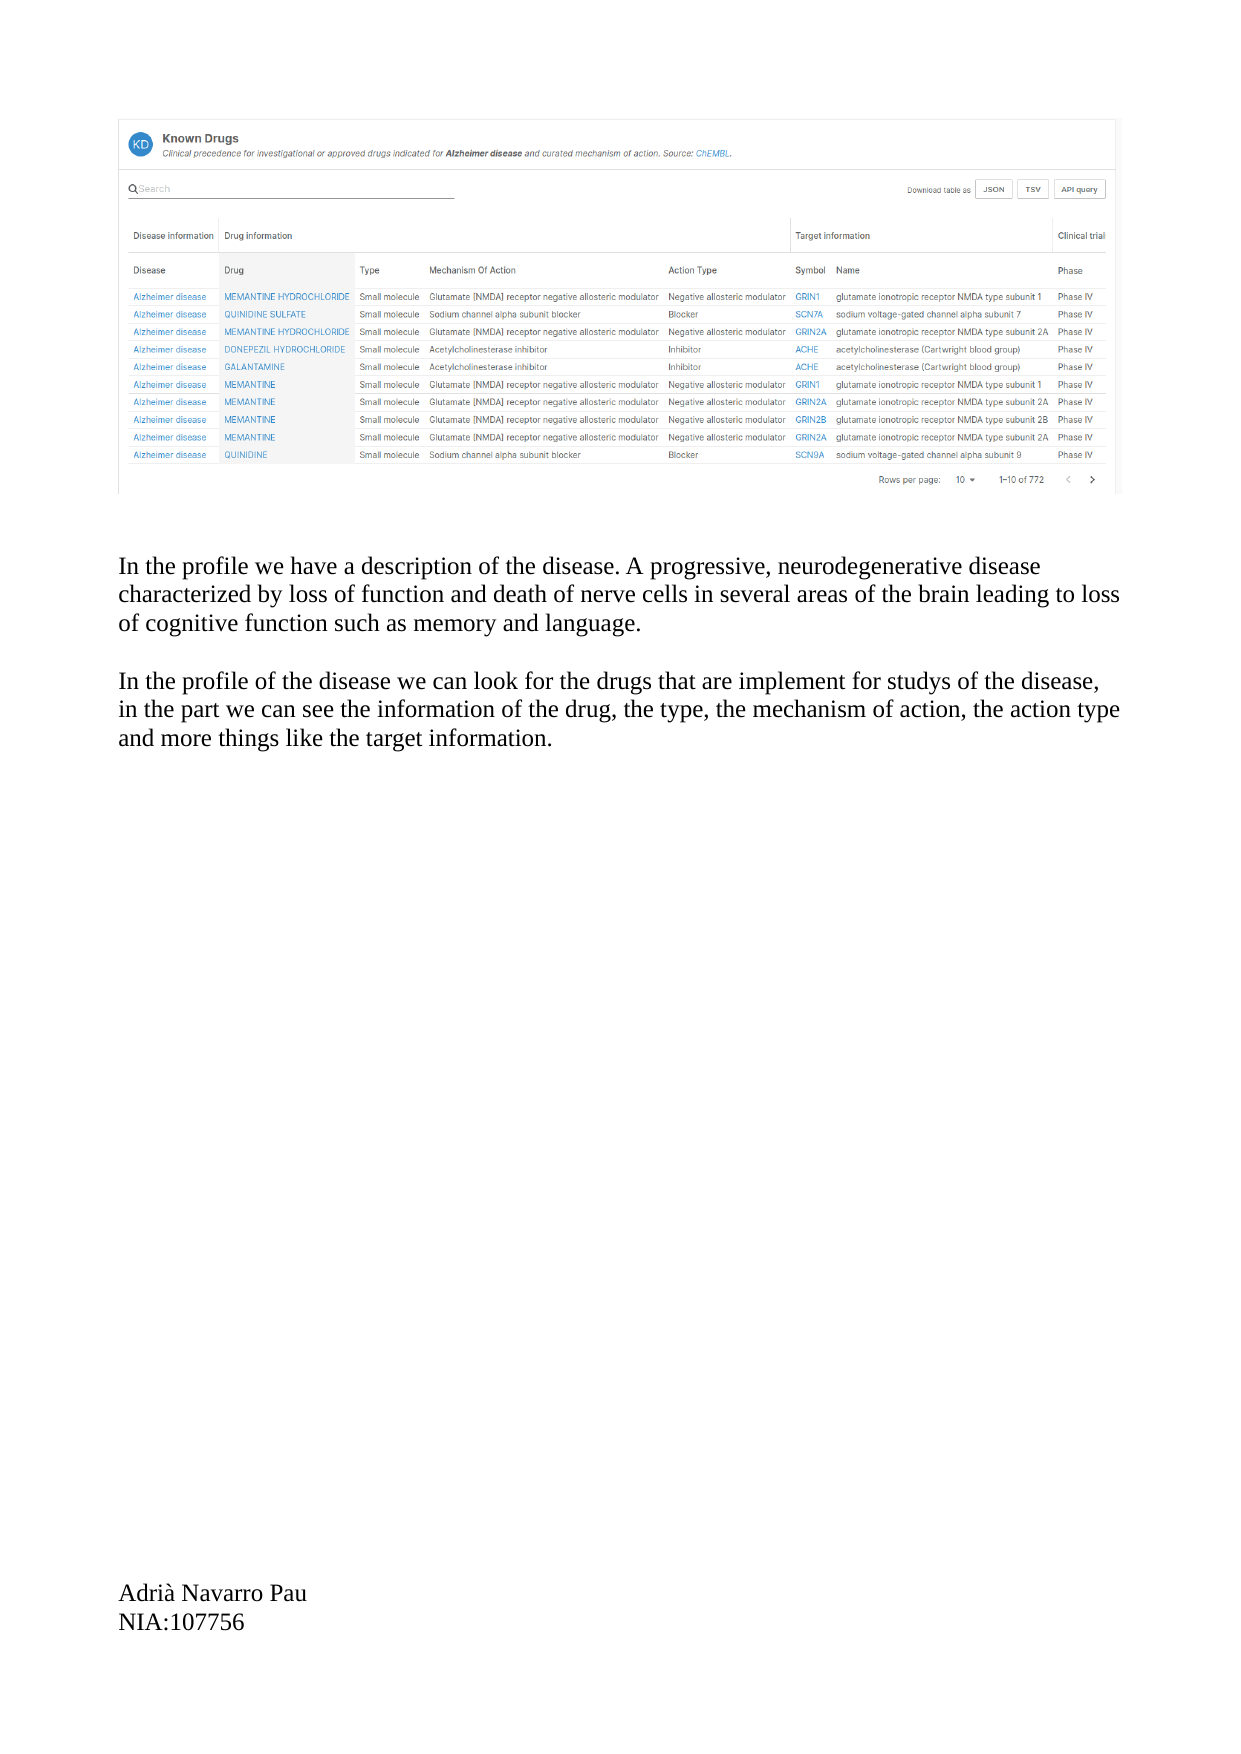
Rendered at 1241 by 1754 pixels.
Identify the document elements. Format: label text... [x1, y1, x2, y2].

text In the profile we have a description of the disease. A progressive, neurodegenerative disease characterized by loss of function and death of nerve cells in several areas of the brain leading to loss of cognitive function such as memory and language. [118, 551, 1122, 637]
picture [118, 118, 1123, 494]
text In the profile of the disease we can look for the drugs that are implement for studys of the disease, in the part we can see the information of the drug, the type, the mechanism of action, the action type and more things like the target information. [118, 666, 1122, 752]
